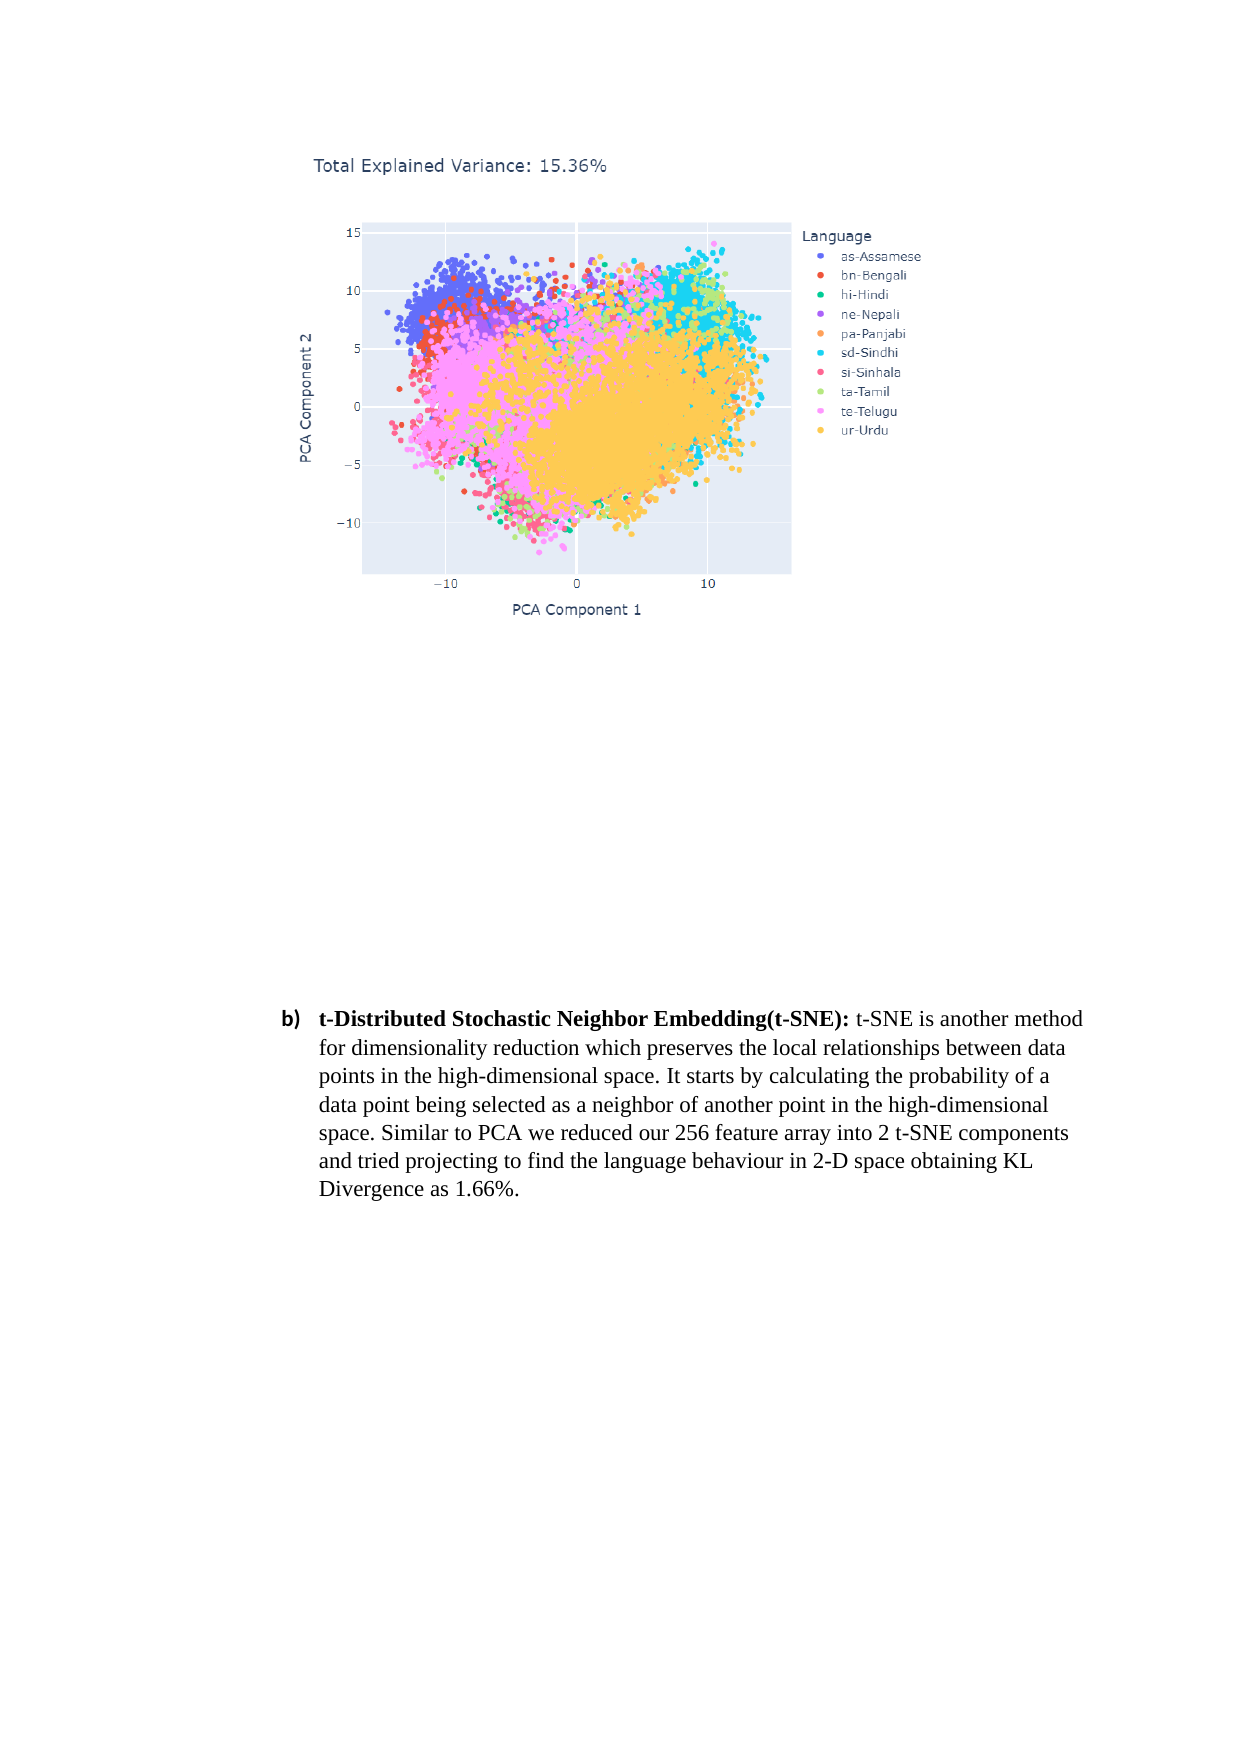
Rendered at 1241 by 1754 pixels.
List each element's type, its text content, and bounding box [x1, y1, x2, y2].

list t-Distributed Stochastic Neighbor Embedding(t-SNE): t-SNE is another method for dimensionality reduction which preserves the local relationships between data points in the high-dimensional space. It starts by calculating the probability of a data point being selected as a neighbor of another point in the high-dimensional space. Similar to PCA we reduced our 256 feature array into 2 t-SNE components and tried projecting to find the language behaviour in 2-D space obtaining KL Divergence as 1.66%. [281, 1004, 1090, 1201]
